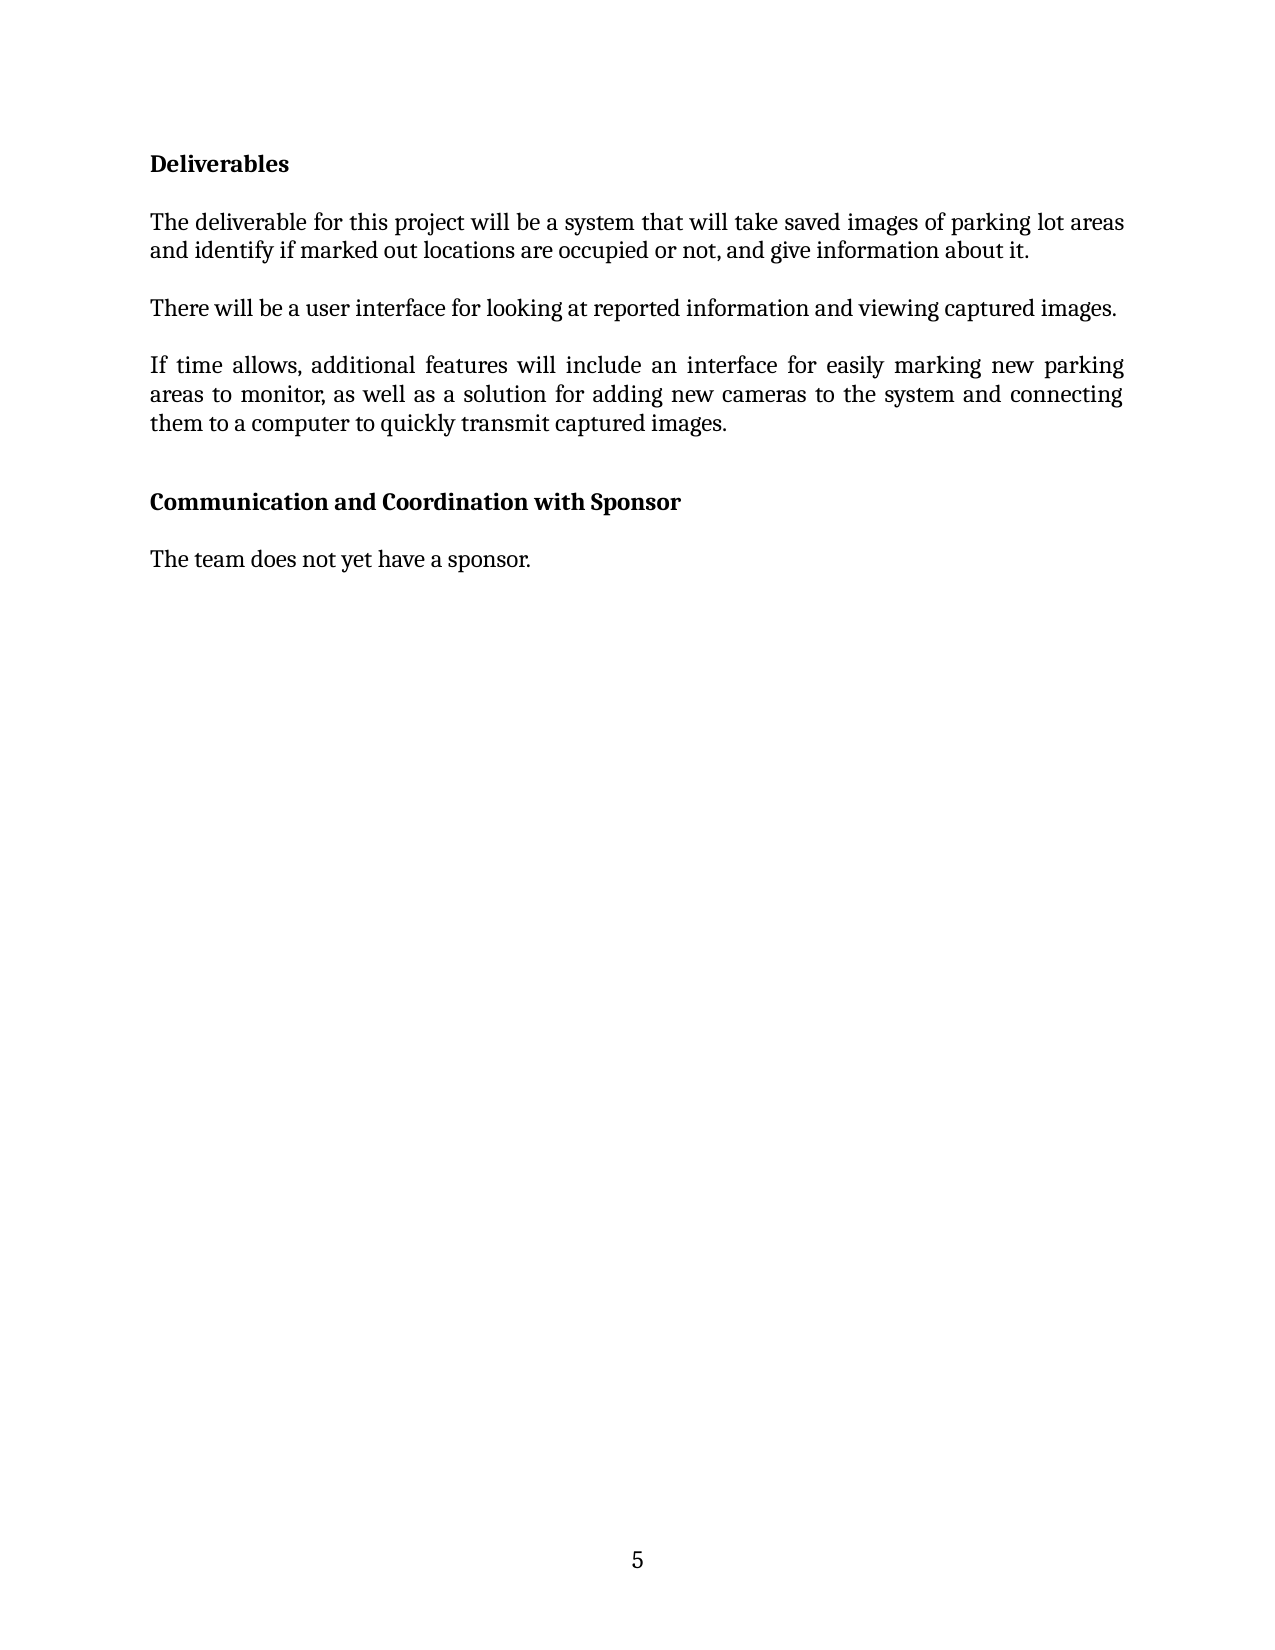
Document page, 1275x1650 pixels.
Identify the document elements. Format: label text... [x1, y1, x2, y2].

text There will be a user interface for looking at reported information and viewing captured images. [150, 294, 1125, 322]
text The team does not yet have a sponsor. [150, 545, 1125, 574]
subtitle Communication and Coordination with Sponsor [150, 487, 1125, 516]
text If time allows, additional features will include an interface for easily marking new parking areas to monitor, as well as a solution for adding new cameras to the system and connecting them to a computer to quickly transmit captured images. [150, 351, 1125, 437]
subtitle Deliverables [150, 150, 1125, 179]
text The deliverable for this project will be a system that will take saved images of parking lot areas and identify if marked out locations are occupied or not, and give information about it. [150, 207, 1125, 265]
